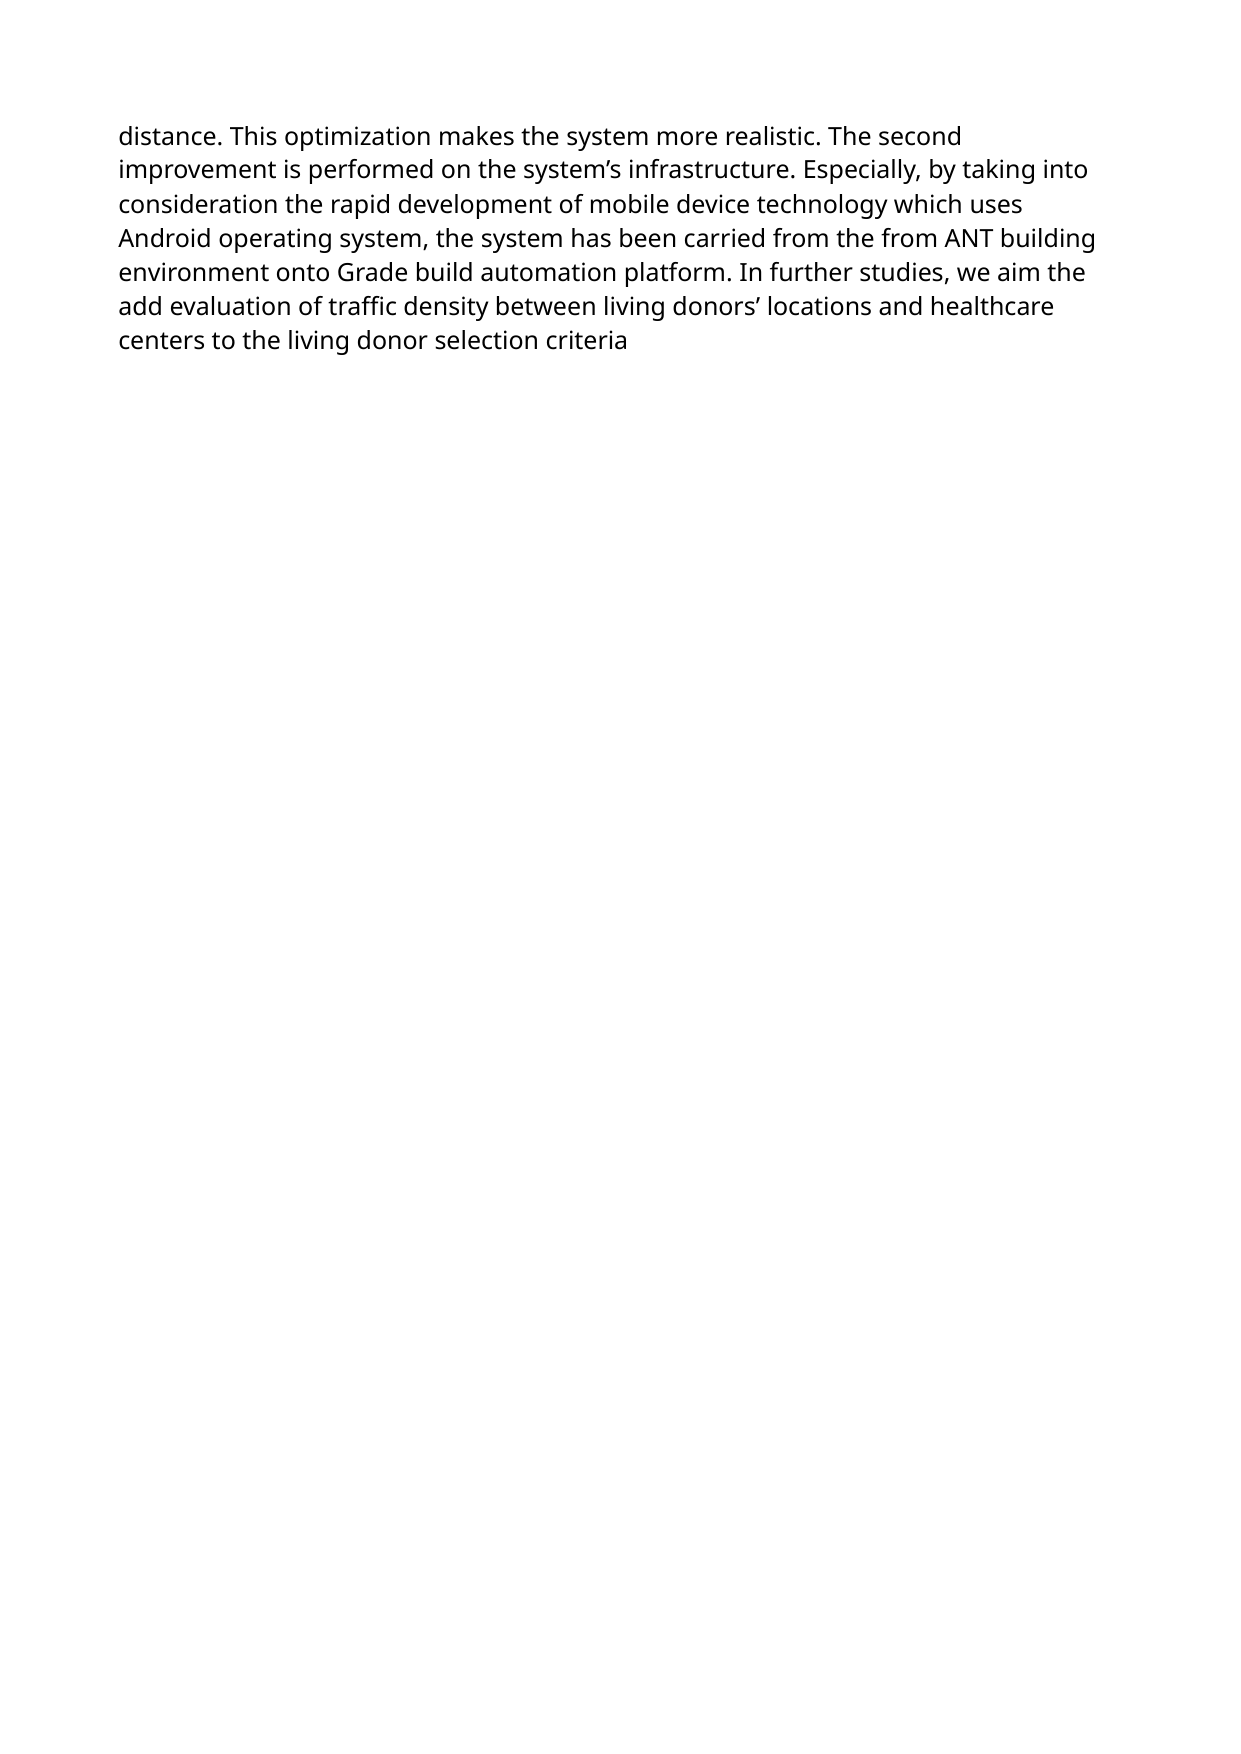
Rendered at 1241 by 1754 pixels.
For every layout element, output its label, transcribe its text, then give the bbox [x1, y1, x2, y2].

text distance. This optimization makes the system more realistic. The second improvement is performed on the system’s infrastructure. Especially, by taking into consideration the rapid development of mobile device technology which uses Android operating system, the system has been carried from the from ANT building environment onto Grade build automation platform. In further studies, we aim the add evaluation of traffic density between living donors’ locations and healthcare centers to the living donor selection criteria [118, 118, 1122, 357]
